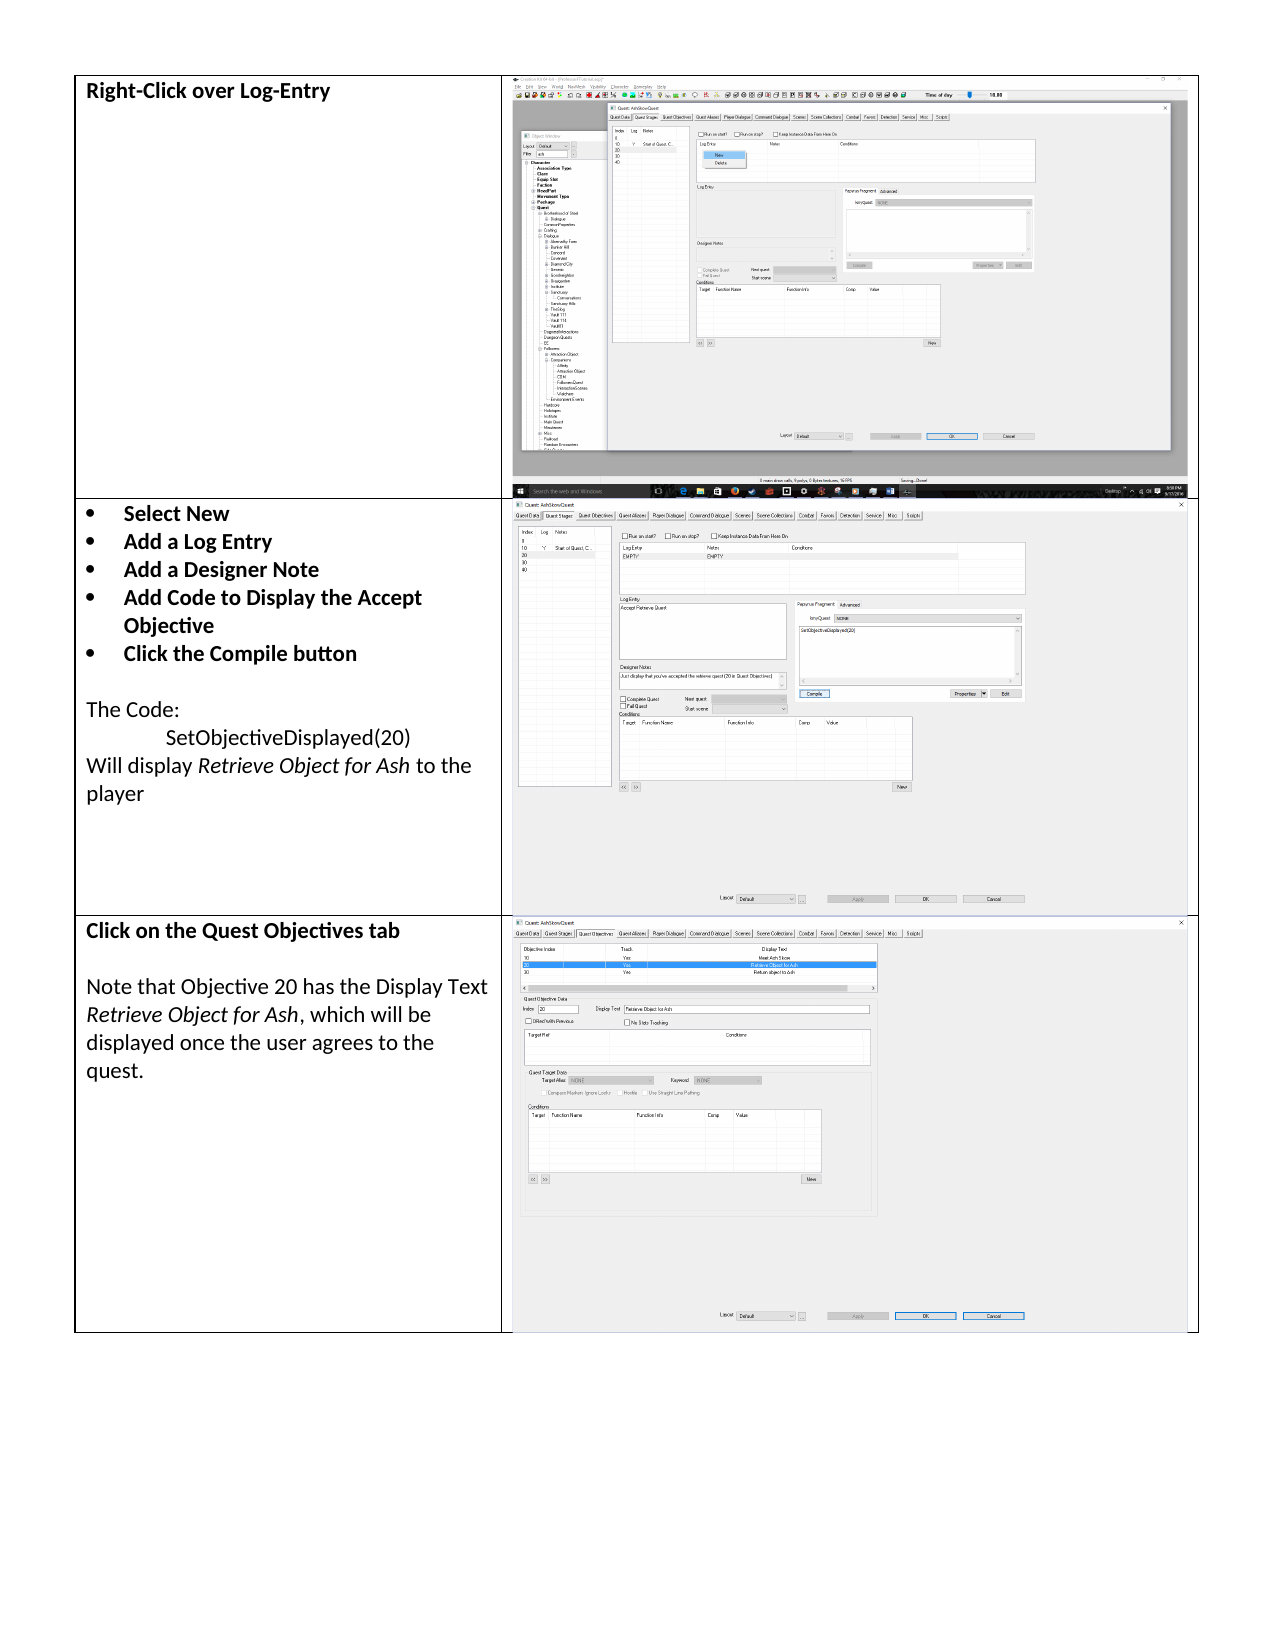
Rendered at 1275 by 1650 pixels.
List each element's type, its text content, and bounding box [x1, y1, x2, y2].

table_cell Select New Add a Log Entry Add a Designer Note Add Code to Display the Accept Objective Click the Compile button The Code: SetObjectiveDisplayed(20) Will display Retrieve Object for Ash to the player [76, 499, 501, 915]
table_cell [502, 76, 512, 498]
table_cell [1188, 499, 1198, 915]
table_cell Click on the Quest Objectives tab Note that Objective 20 has the Display Text Retrieve Object for Ash, which will be displayed once the user agrees to the quest. [76, 916, 501, 1332]
table_cell [1188, 916, 1198, 1332]
table_cell [502, 499, 512, 915]
table_cell [502, 916, 512, 1332]
table_cell Right-Click over Log-Entry [76, 76, 501, 498]
table_cell [1188, 76, 1198, 498]
